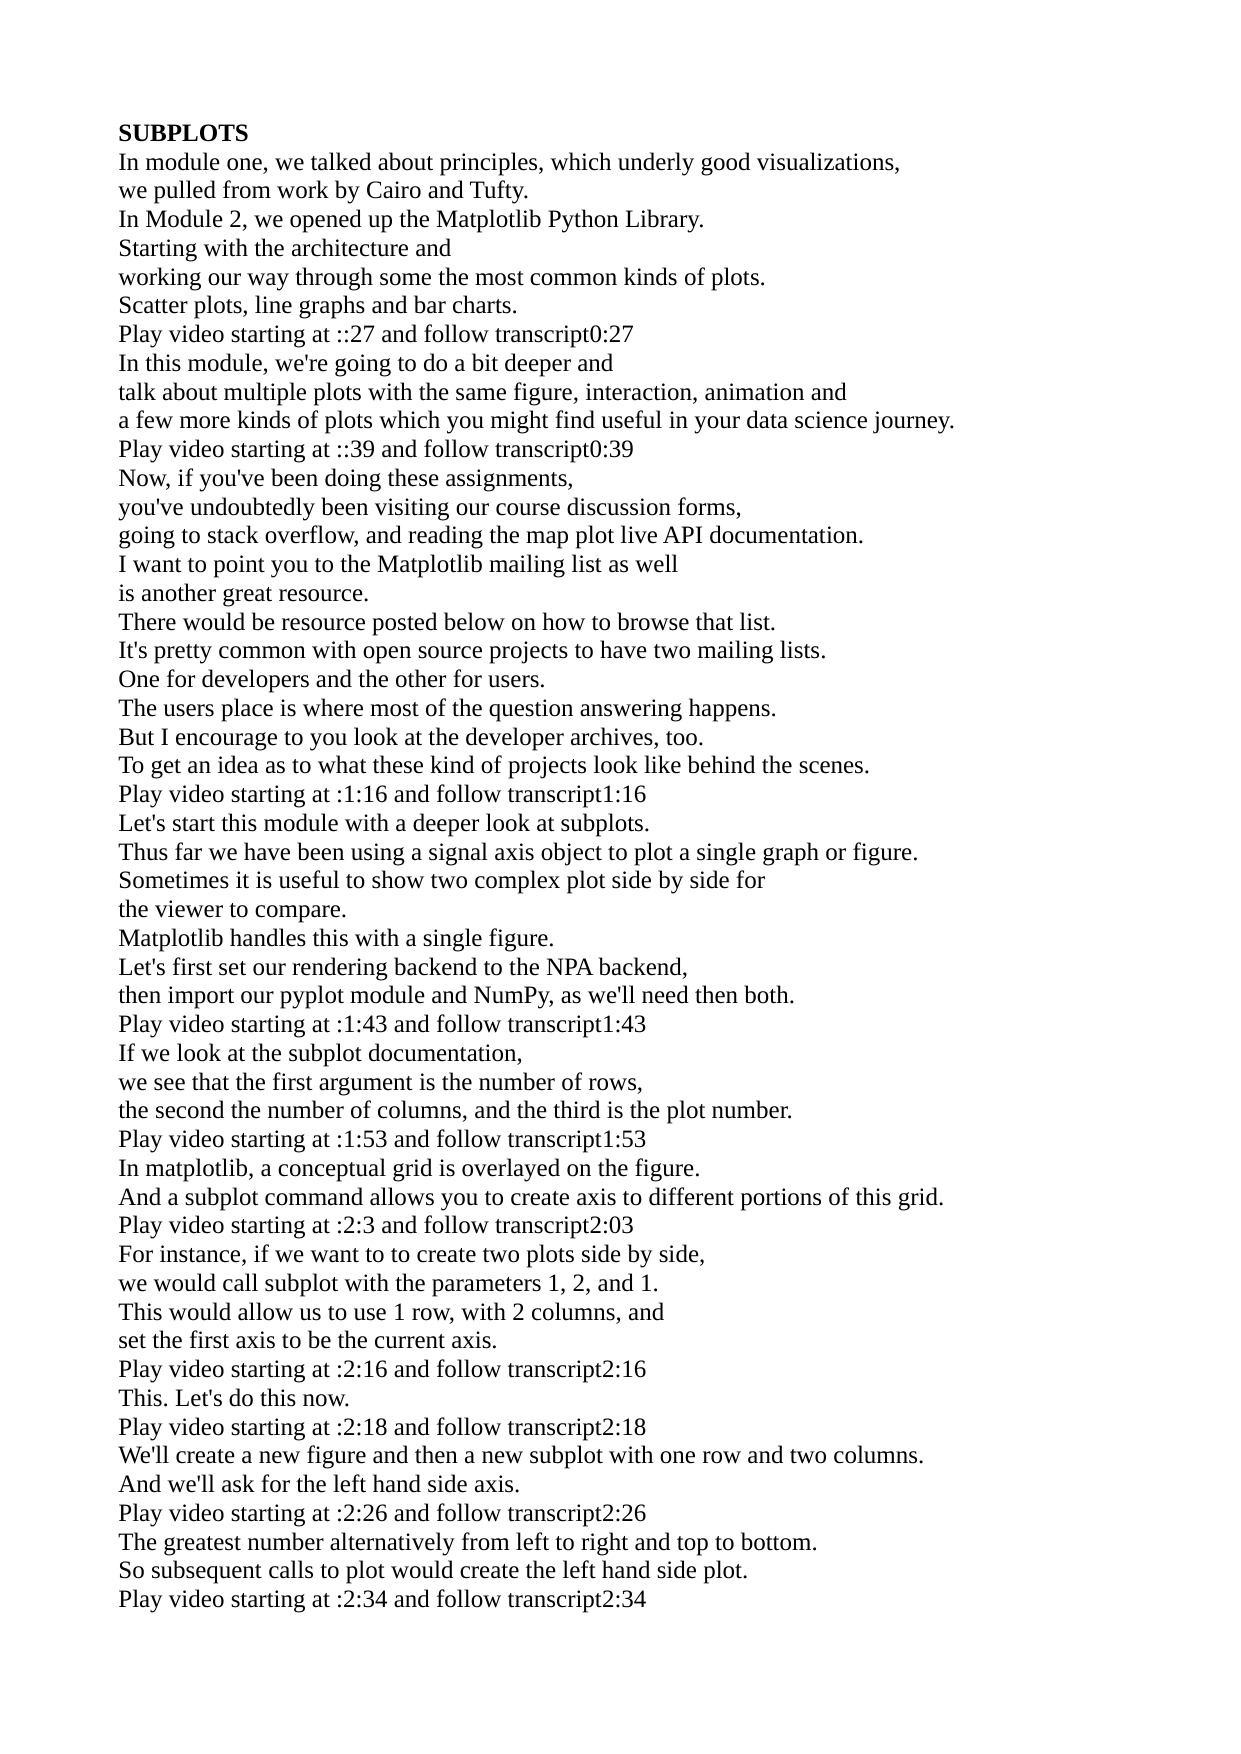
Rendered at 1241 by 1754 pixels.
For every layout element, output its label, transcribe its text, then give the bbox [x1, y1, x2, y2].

text But I encourage to you look at the developer archives, too. [118, 722, 1122, 751]
text If we look at the subplot documentation, [118, 1038, 1122, 1067]
text Let's first set our rendering backend to the NPA backend, [118, 952, 1122, 981]
text In matplotlib, a conceptual grid is overlayed on the figure. [118, 1153, 1122, 1182]
text The greatest number alternatively from left to right and top to bottom. [118, 1527, 1122, 1556]
text This would allow us to use 1 row, with 2 columns, and [118, 1297, 1122, 1326]
text talk about multiple plots with the same figure, interaction, animation and [118, 377, 1122, 406]
text Sometimes it is useful to show two complex plot side by side for [118, 866, 1122, 894]
text In this module, we're going to do a bit deeper and [118, 348, 1122, 377]
text set the first axis to be the current axis. [118, 1326, 1122, 1354]
text the viewer to compare. [118, 894, 1122, 923]
text we would call subplot with the parameters 1, 2, and 1. [118, 1268, 1122, 1297]
text a few more kinds of plots which you might find useful in your data science journey. [118, 406, 1122, 434]
text I want to point you to the Matplotlib mailing list as well [118, 549, 1122, 578]
text going to stack overflow, and reading the map plot live API documentation. [118, 521, 1122, 549]
text we pulled from work by Cairo and Tufty. [118, 176, 1122, 204]
text Thus far we have been using a signal axis object to plot a single graph or figure. [118, 837, 1122, 866]
text SUBPLOTS [118, 118, 1122, 147]
text Play video starting at :2:3 and follow transcript2:03 [118, 1211, 1122, 1239]
text Play video starting at ::27 and follow transcript0:27 [118, 319, 1122, 348]
text you've undoubtedly been visiting our course discussion forms, [118, 492, 1122, 521]
text Play video starting at :1:43 and follow transcript1:43 [118, 1009, 1122, 1038]
text This. Let's do this now. [118, 1383, 1122, 1412]
text is another great resource. [118, 578, 1122, 607]
text There would be resource posted below on how to browse that list. [118, 607, 1122, 636]
text Play video starting at :1:53 and follow transcript1:53 [118, 1124, 1122, 1153]
text Play video starting at :2:34 and follow transcript2:34 [118, 1584, 1122, 1613]
text In Module 2, we opened up the Matplotlib Python Library. [118, 204, 1122, 233]
text Scatter plots, line graphs and bar charts. [118, 291, 1122, 319]
text Play video starting at :2:16 and follow transcript2:16 [118, 1354, 1122, 1383]
text Matplotlib handles this with a single figure. [118, 923, 1122, 952]
text Now, if you've been doing these assignments, [118, 463, 1122, 492]
text So subsequent calls to plot would create the left hand side plot. [118, 1556, 1122, 1584]
text Play video starting at :2:18 and follow transcript2:18 [118, 1412, 1122, 1441]
text In module one, we talked about principles, which underly good visualizations, [118, 147, 1122, 176]
text One for developers and the other for users. [118, 664, 1122, 693]
text And we'll ask for the left hand side axis. [118, 1469, 1122, 1498]
text For instance, if we want to to create two plots side by side, [118, 1239, 1122, 1268]
text Let's start this module with a deeper look at subplots. [118, 808, 1122, 837]
text then import our pyplot module and NumPy, as we'll need then both. [118, 981, 1122, 1009]
text Starting with the architecture and [118, 233, 1122, 262]
text working our way through some the most common kinds of plots. [118, 262, 1122, 291]
text It's pretty common with open source projects to have two mailing lists. [118, 636, 1122, 664]
text we see that the first argument is the number of rows, [118, 1067, 1122, 1096]
text the second the number of columns, and the third is the plot number. [118, 1096, 1122, 1124]
text We'll create a new figure and then a new subplot with one row and two columns. [118, 1441, 1122, 1469]
text To get an idea as to what these kind of projects look like behind the scenes. [118, 751, 1122, 779]
text Play video starting at :1:16 and follow transcript1:16 [118, 779, 1122, 808]
text And a subplot command allows you to create axis to different portions of this grid. [118, 1182, 1122, 1211]
text Play video starting at ::39 and follow transcript0:39 [118, 434, 1122, 463]
text Play video starting at :2:26 and follow transcript2:26 [118, 1498, 1122, 1527]
text The users place is where most of the question answering happens. [118, 693, 1122, 722]
